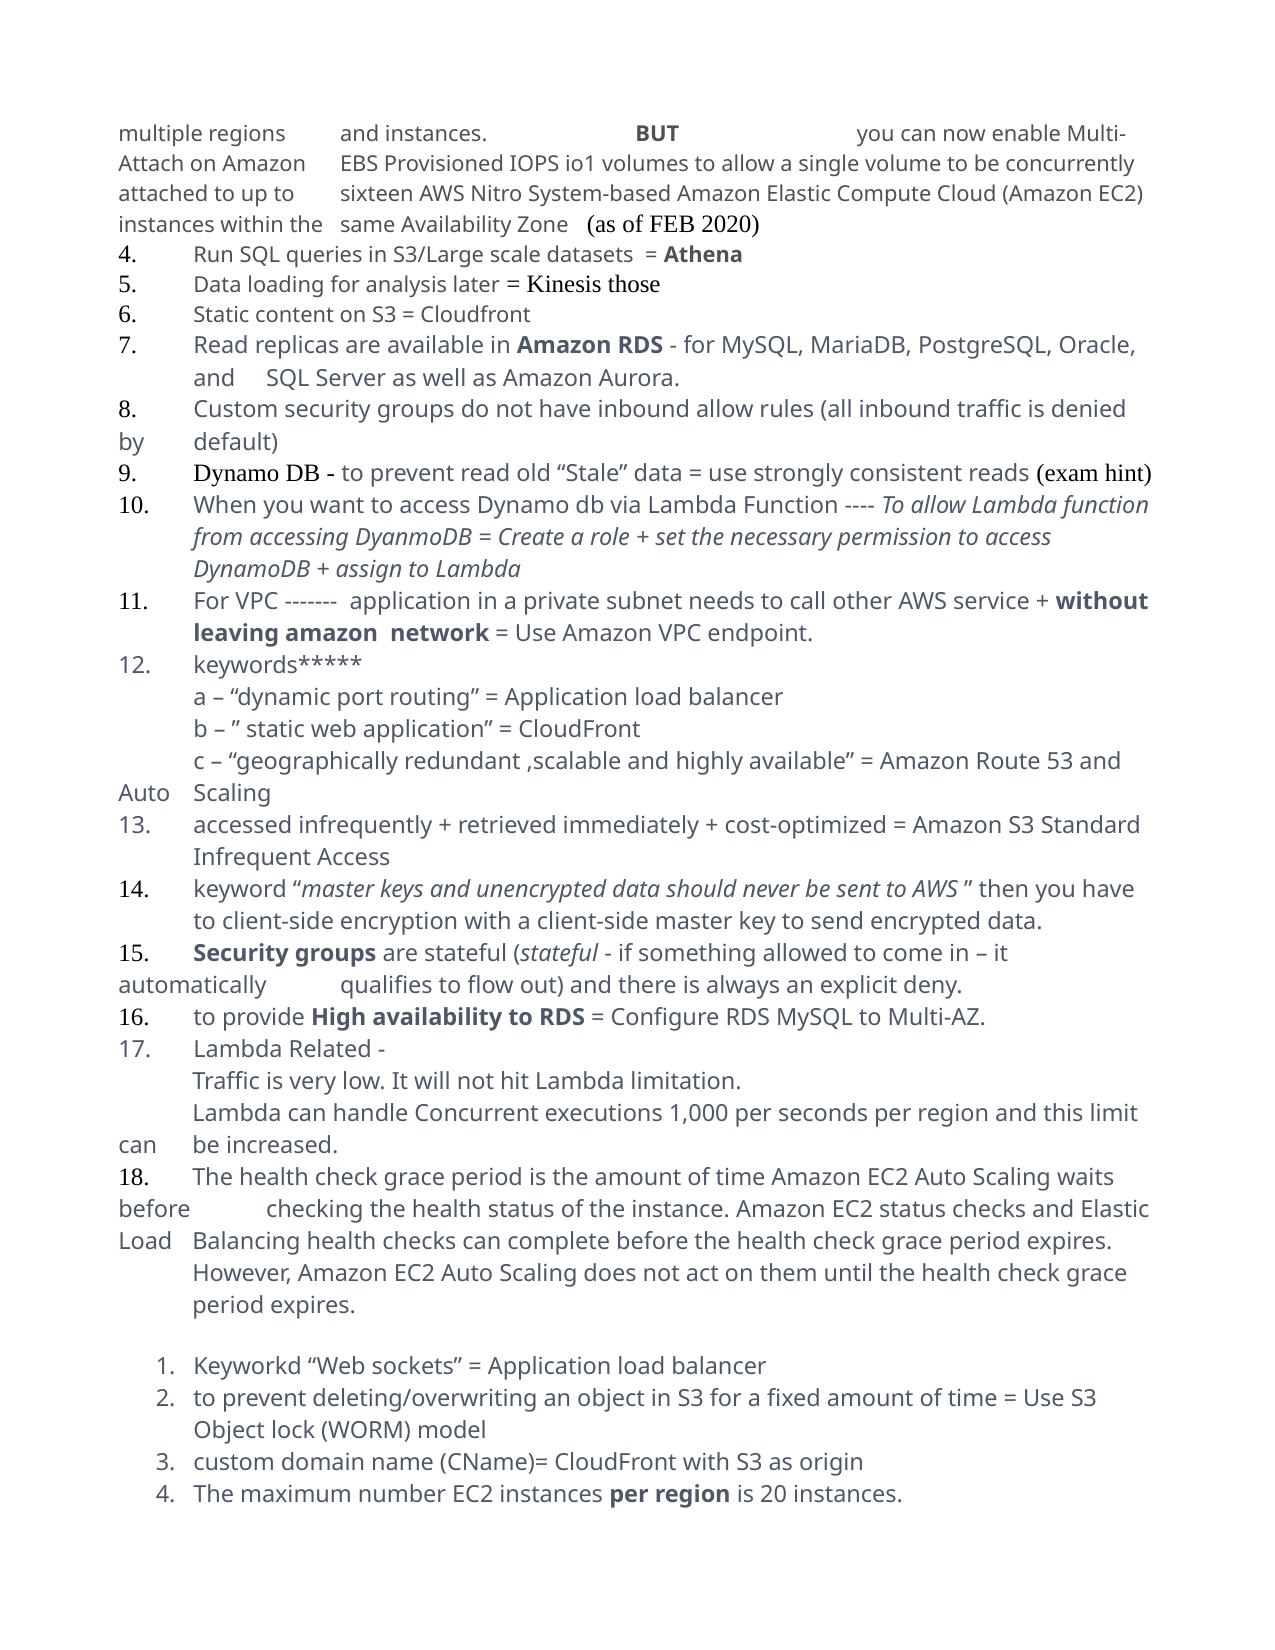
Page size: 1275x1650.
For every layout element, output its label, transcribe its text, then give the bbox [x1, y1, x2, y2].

list Traffic is very low. It will not hit Lambda limitation. [118, 1064, 1157, 1096]
list accessed infrequently + retrieved immediately + cost-optimized = Amazon S3 Standard Infrequent Access [118, 808, 1157, 872]
list Keyworkd “Web sockets” = Application load balancer [156, 1349, 1157, 1381]
list keywords***** a – “dynamic port routing” = Application load balancer b – ” static web application” = CloudFront c – “geographically redundant ,scalable and highly available” = Amazon Route 53 and Auto Scaling [118, 649, 1157, 808]
list Lambda Related - [118, 1032, 1157, 1064]
list Custom security groups do not have inbound allow rules (all inbound traffic is denied by default) [118, 393, 1157, 457]
list Lambda can handle Concurrent executions 1,000 per seconds per region and this limit can be increased. [118, 1096, 1157, 1160]
list 18. The health check grace period is the amount of time Amazon EC2 Auto Scaling waits before checking the health status of the instance. Amazon EC2 status checks and Elastic Load Balancing health checks can complete before the health check grace period expires. However, Amazon EC2 Auto Scaling does not act on them until the health check grace period expires. [118, 1160, 1157, 1320]
list to prevent deleting/overwriting an object in S3 for a fixed amount of time = Use S3 Object lock (WORM) model [156, 1381, 1157, 1445]
list Data loading for analysis later = Kinesis those [118, 269, 1157, 299]
list Run SQL queries in S3/Large scale datasets = Athena [118, 239, 1157, 269]
list For VPC ------- application in a private subnet needs to call other AWS service + without leaving amazon network = Use Amazon VPC endpoint. [118, 585, 1157, 649]
list Security groups are stateful (stateful - if something allowed to come in – it automatically qualifies to flow out) and there is always an explicit deny. [118, 936, 1157, 1000]
list to provide High availability to RDS = Configure RDS MySQL to Multi-AZ. [118, 1000, 1157, 1032]
list Read replicas are available in Amazon RDS - for MySQL, MariaDB, PostgreSQL, Oracle, and SQL Server as well as Amazon Aurora. [118, 329, 1157, 393]
list Static content on S3 = Cloudfront [118, 299, 1157, 329]
list The maximum number EC2 instances per region is 20 instances. [156, 1477, 1157, 1509]
list keyword “master keys and unencrypted data should never be sent to AWS ” then you have to client-side encryption with a client-side master key to send encrypted data. [118, 872, 1157, 936]
list When you want to access Dynamo db via Lambda Function ---- To allow Lambda function from accessing DyanmoDB = Create a role + set the necessary permission to access DynamoDB + assign to Lambda [118, 489, 1157, 585]
list multiple regions and instances. BUT you can now enable Multi-Attach on Amazon EBS Provisioned IOPS io1 volumes to allow a single volume to be concurrently attached to up to sixteen AWS Nitro System-based Amazon Elastic Compute Cloud (Amazon EC2) instances within the same Availability Zone (as of FEB 2020) [118, 118, 1157, 239]
list Dynamo DB - to prevent read old “Stale” data = use strongly consistent reads (exam hint) [118, 457, 1157, 489]
list custom domain name (CName)= CloudFront with S3 as origin [156, 1445, 1157, 1477]
